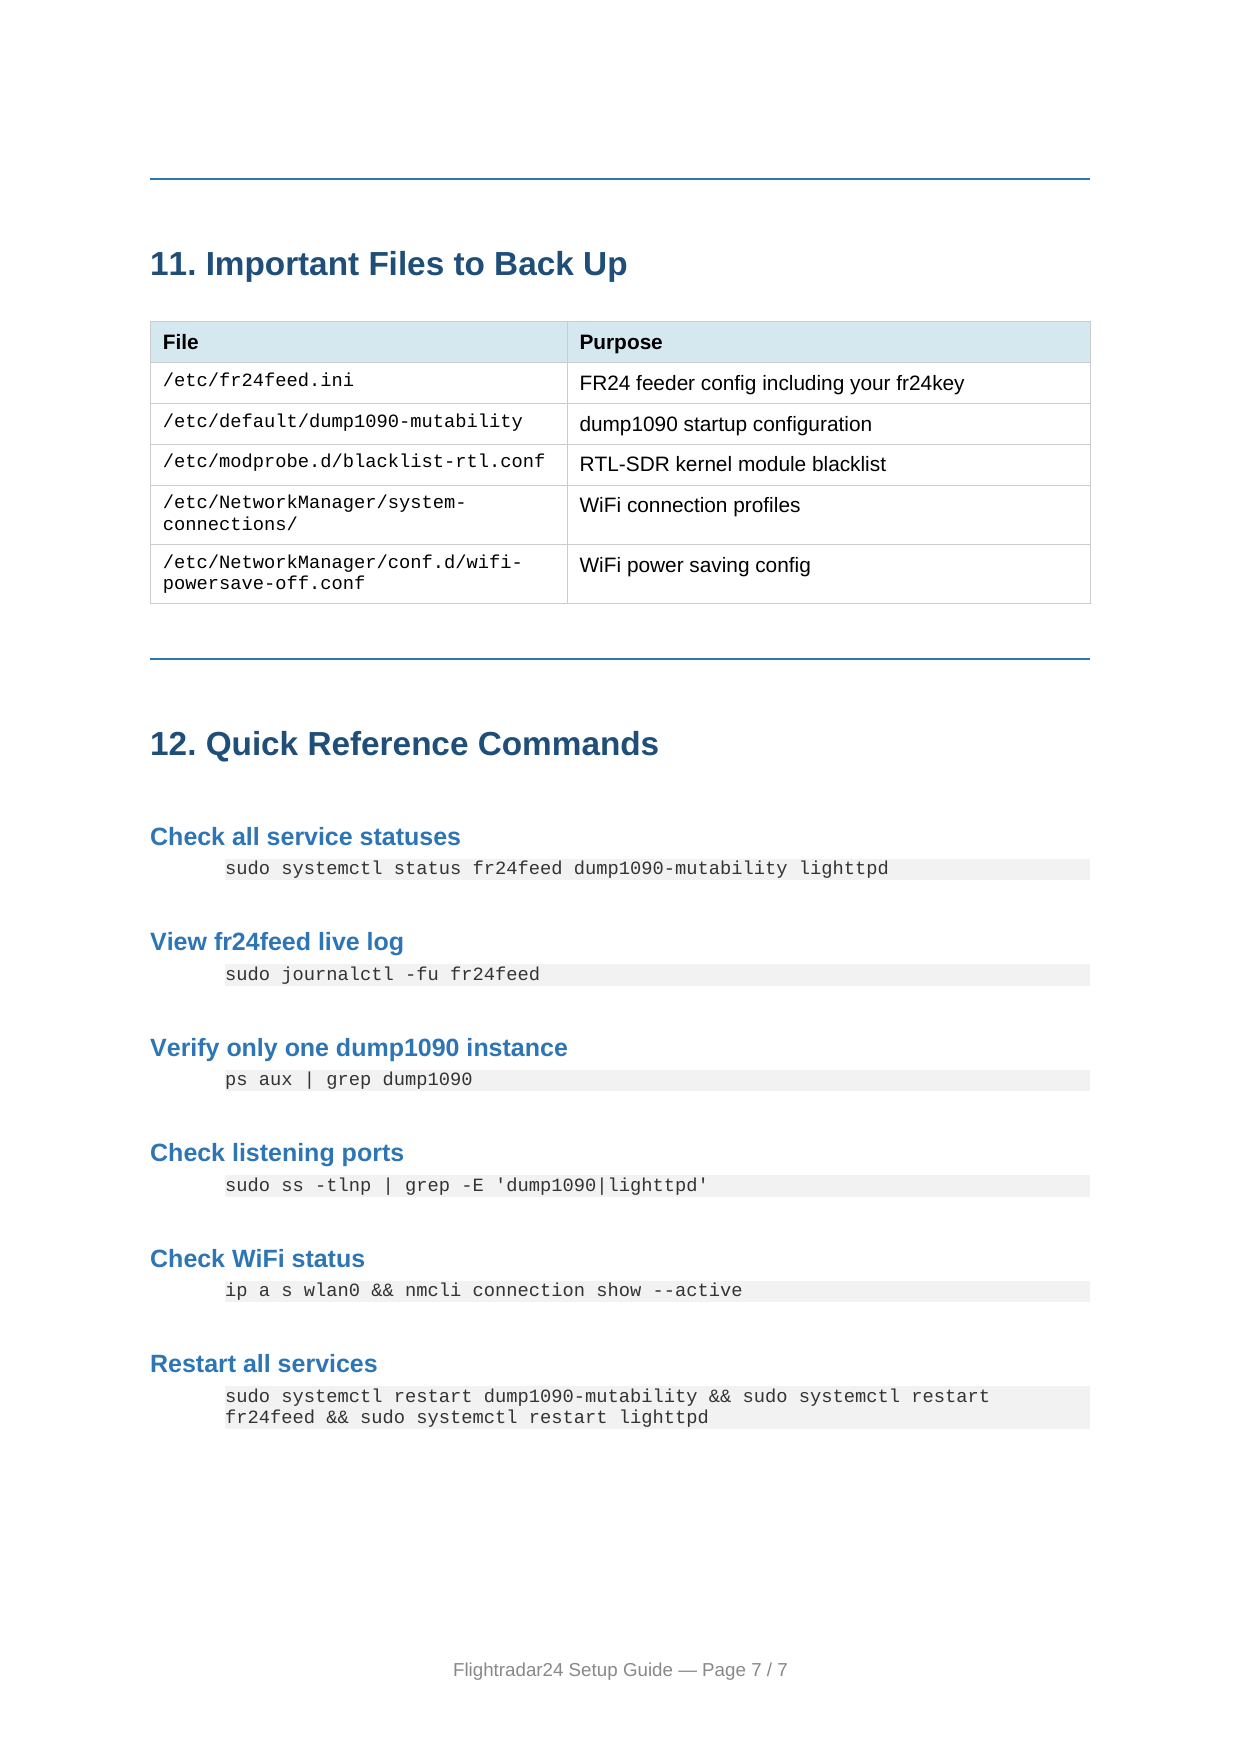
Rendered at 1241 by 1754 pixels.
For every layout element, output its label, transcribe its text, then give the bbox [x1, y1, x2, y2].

subtitle Check listening ports [150, 1138, 1090, 1167]
text sudo journalctl -fu fr24feed [225, 964, 1090, 986]
text ps aux | grep dump1090 [225, 1070, 1090, 1091]
subtitle Restart all services [150, 1349, 1090, 1378]
subtitle Verify only one dump1090 instance [150, 1033, 1090, 1062]
table_cell WiFi power saving config [568, 545, 1090, 603]
text sudo systemctl restart dump1090-mutability && sudo systemctl restart fr24feed && sudo systemctl restart lighttpd [225, 1386, 1090, 1429]
text sudo ss -tlnp | grep -E 'dump1090|lighttpd' [225, 1175, 1090, 1197]
table_cell /etc/NetworkManager/conf.d/wifi-powersave-off.conf [151, 545, 567, 603]
text sudo systemctl status fr24feed dump1090-mutability lighttpd [225, 859, 1090, 880]
subtitle 12. Quick Reference Commands [150, 724, 1090, 762]
table_cell /etc/default/dump1090-mutability [151, 404, 567, 444]
subtitle Check WiFi status [150, 1244, 1090, 1273]
table_cell /etc/modprobe.d/blacklist-rtl.conf [151, 445, 567, 484]
table_header File [151, 322, 567, 362]
table_cell /etc/fr24feed.ini [151, 363, 567, 403]
table_cell WiFi connection profiles [568, 486, 1090, 544]
text ip a s wlan0 && nmcli connection show --active [225, 1281, 1090, 1302]
subtitle Check all service statuses [150, 822, 1090, 851]
subtitle View fr24feed live log [150, 927, 1090, 956]
subtitle 11. Important Files to Back Up [150, 244, 1090, 282]
table_header Purpose [568, 322, 1090, 362]
table_cell dump1090 startup configuration [568, 404, 1090, 444]
table_cell FR24 feeder config including your fr24key [568, 363, 1090, 403]
table_cell RTL-SDR kernel module blacklist [568, 445, 1090, 484]
table_cell /etc/NetworkManager/system-connections/ [151, 486, 567, 544]
